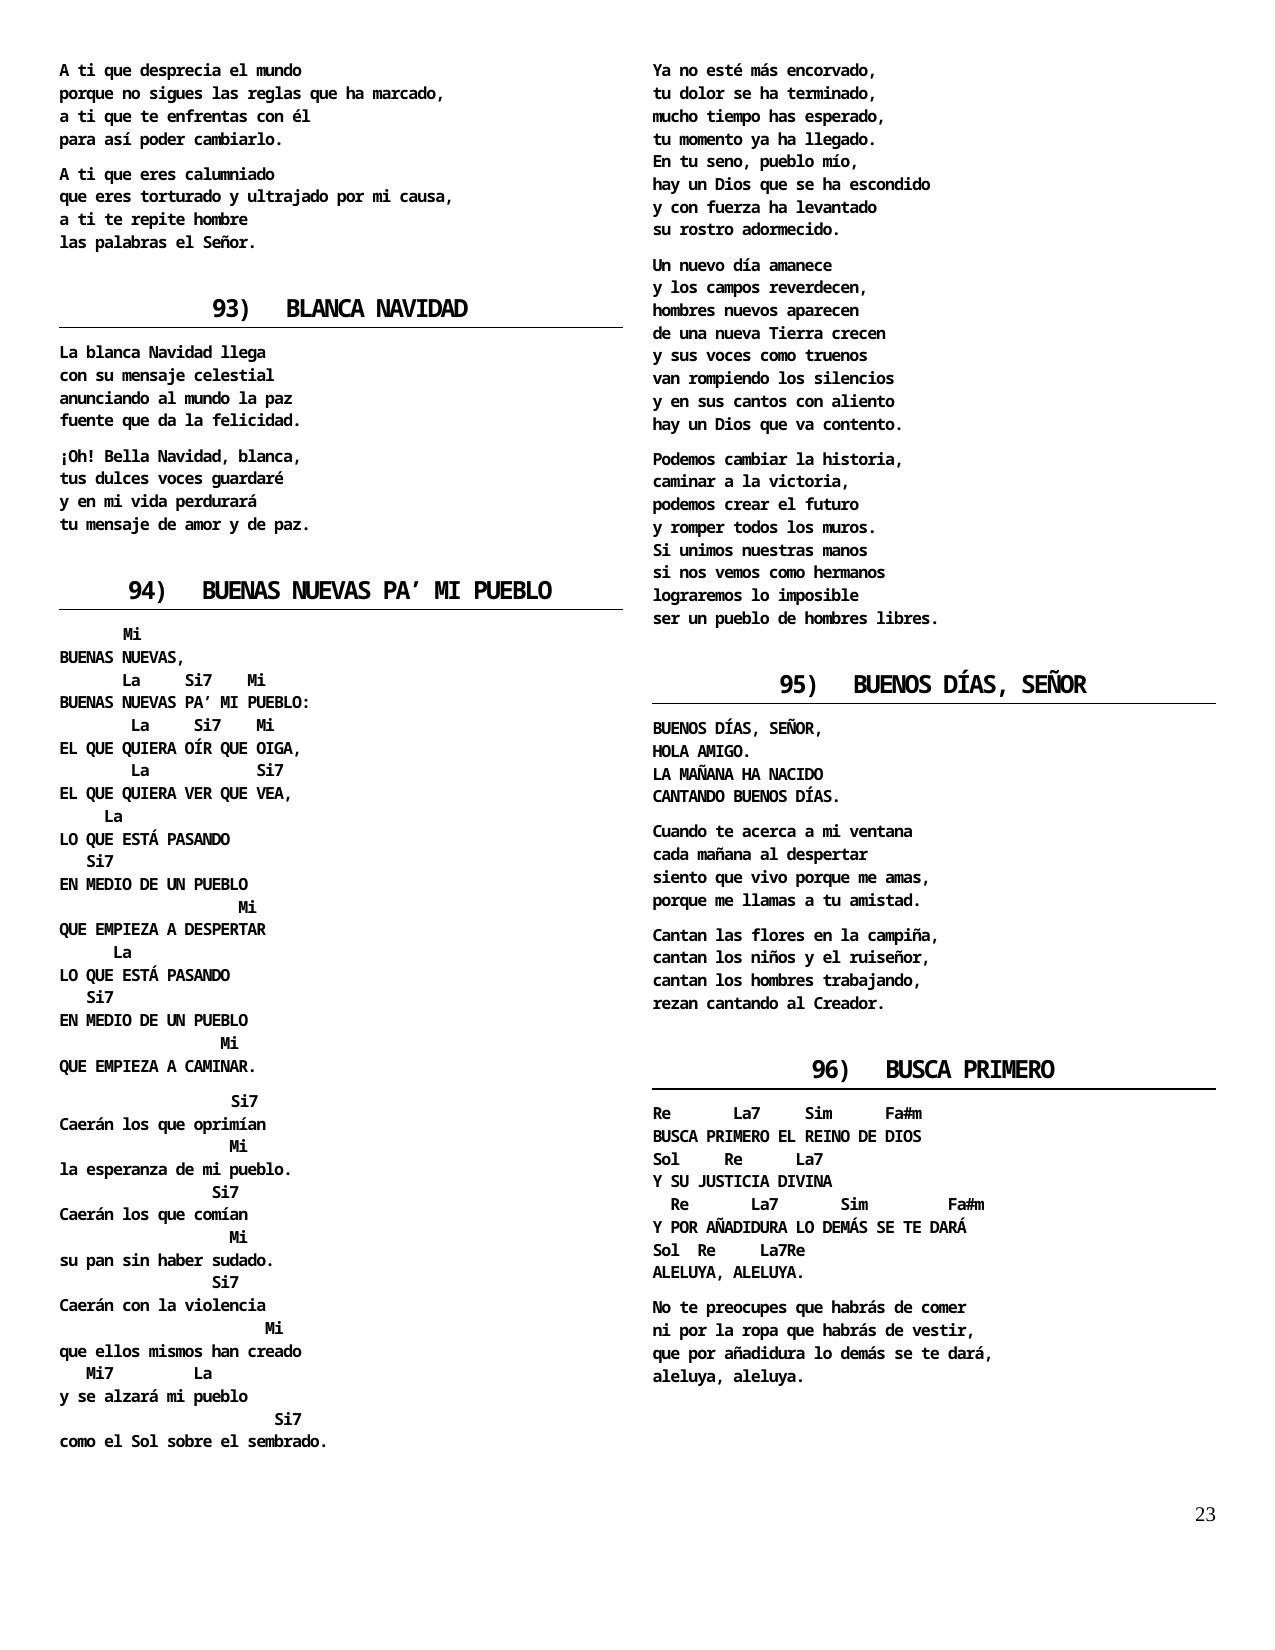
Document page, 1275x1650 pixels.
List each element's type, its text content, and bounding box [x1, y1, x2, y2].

text Podemos cambiar la historia, caminar a la victoria, podemos crear el futuro y romper todos los muros. Si unimos nuestras manos si nos vemos como hermanos lograremos lo imposible ser un pueblo de hombres libres. [652, 447, 1216, 629]
text BUENOS DÍAS, SEÑOR, HOLA AMIGO. LA MAÑANA HA NACIDO CANTANDO BUENOS DÍAS. [652, 717, 1216, 808]
subtitle Buenos Días, Señor [652, 667, 1216, 703]
text ¡Oh! Bella Navidad, blanca, tus dulces voces guardaré y en mi vida perdurará tu mensaje de amor y de paz. [59, 444, 623, 535]
subtitle Blanca Navidad [59, 291, 623, 327]
text A ti que desprecia el mundo porque no sigues las reglas que ha marcado, a ti que te enfrentas con él para así poder cambiarlo. [59, 59, 623, 150]
text Ya no esté más encorvado, tu dolor se ha terminado, mucho tiempo has esperado, tu momento ya ha llegado. En tu seno, pueblo mío, hay un Dios que se ha escondido y con fuerza ha levantado su rostro adormecido. [652, 59, 1216, 241]
text Un nuevo día amanece y los campos reverdecen, hombres nuevos aparecen de una nueva Tierra crecen y sus voces como truenos van rompiendo los silencios y en sus cantos con aliento hay un Dios que va contento. [652, 253, 1216, 435]
text A ti que eres calumniado que eres torturado y ultrajado por mi causa, a ti te repite hombre las palabras el Señor. [59, 162, 623, 253]
text Cuando te acerca a mi ventana cada mañana al despertar siento que vivo porque me amas, porque me llamas a tu amistad. [652, 820, 1216, 911]
text Re La7 Sim Fa#m BUSCA PRIMERO EL REINO DE DIOS Sol Re La7 Y SU JUSTICIA DIVINA Re La7 Sim Fa#m Y POR AÑADIDURA LO DEMÁS SE TE DARÁ Sol Re La7Re ALELUYA, ALELUYA. [652, 1102, 1216, 1284]
text Cantan las flores en la campiña, cantan los niños y el ruiseñor, cantan los hombres trabajando, rezan cantando al Creador. [652, 923, 1216, 1014]
text Mi BUENAS NUEVAS, La Si7 Mi BUENAS NUEVAS PA’ MI PUEBLO: La Si7 Mi EL QUE QUIERA OÍR QUE OIGA, La Si7 EL QUE QUIERA VER QUE VEA, La LO QUE ESTÁ PASANDO Si7 EN MEDIO DE UN PUEBLO Mi QUE EMPIEZA A DESPERTAR La LO QUE ESTÁ PASANDO Si7 EN MEDIO DE UN PUEBLO Mi QUE EMPIEZA A CAMINAR. [59, 623, 623, 1077]
text La blanca Navidad llega con su mensaje celestial anunciando al mundo la paz fuente que da la felicidad. [59, 341, 623, 432]
text Si7 Caerán los que oprimían Mi la esperanza de mi pueblo. Si7 Caerán los que comían Mi su pan sin haber sudado. Si7 Caerán con la violencia Mi que ellos mismos han creado Mi7 La y se alzará mi pueblo Si7 como el Sol sobre el sembrado. [59, 1089, 623, 1453]
subtitle Buenas Nuevas Pa’ Mi Pueblo [59, 573, 623, 609]
subtitle Busca Primero [652, 1052, 1216, 1088]
text No te preocupes que habrás de comer ni por la ropa que habrás de vestir, que por añadidura lo demás se te dará, aleluya, aleluya. [652, 1296, 1216, 1387]
